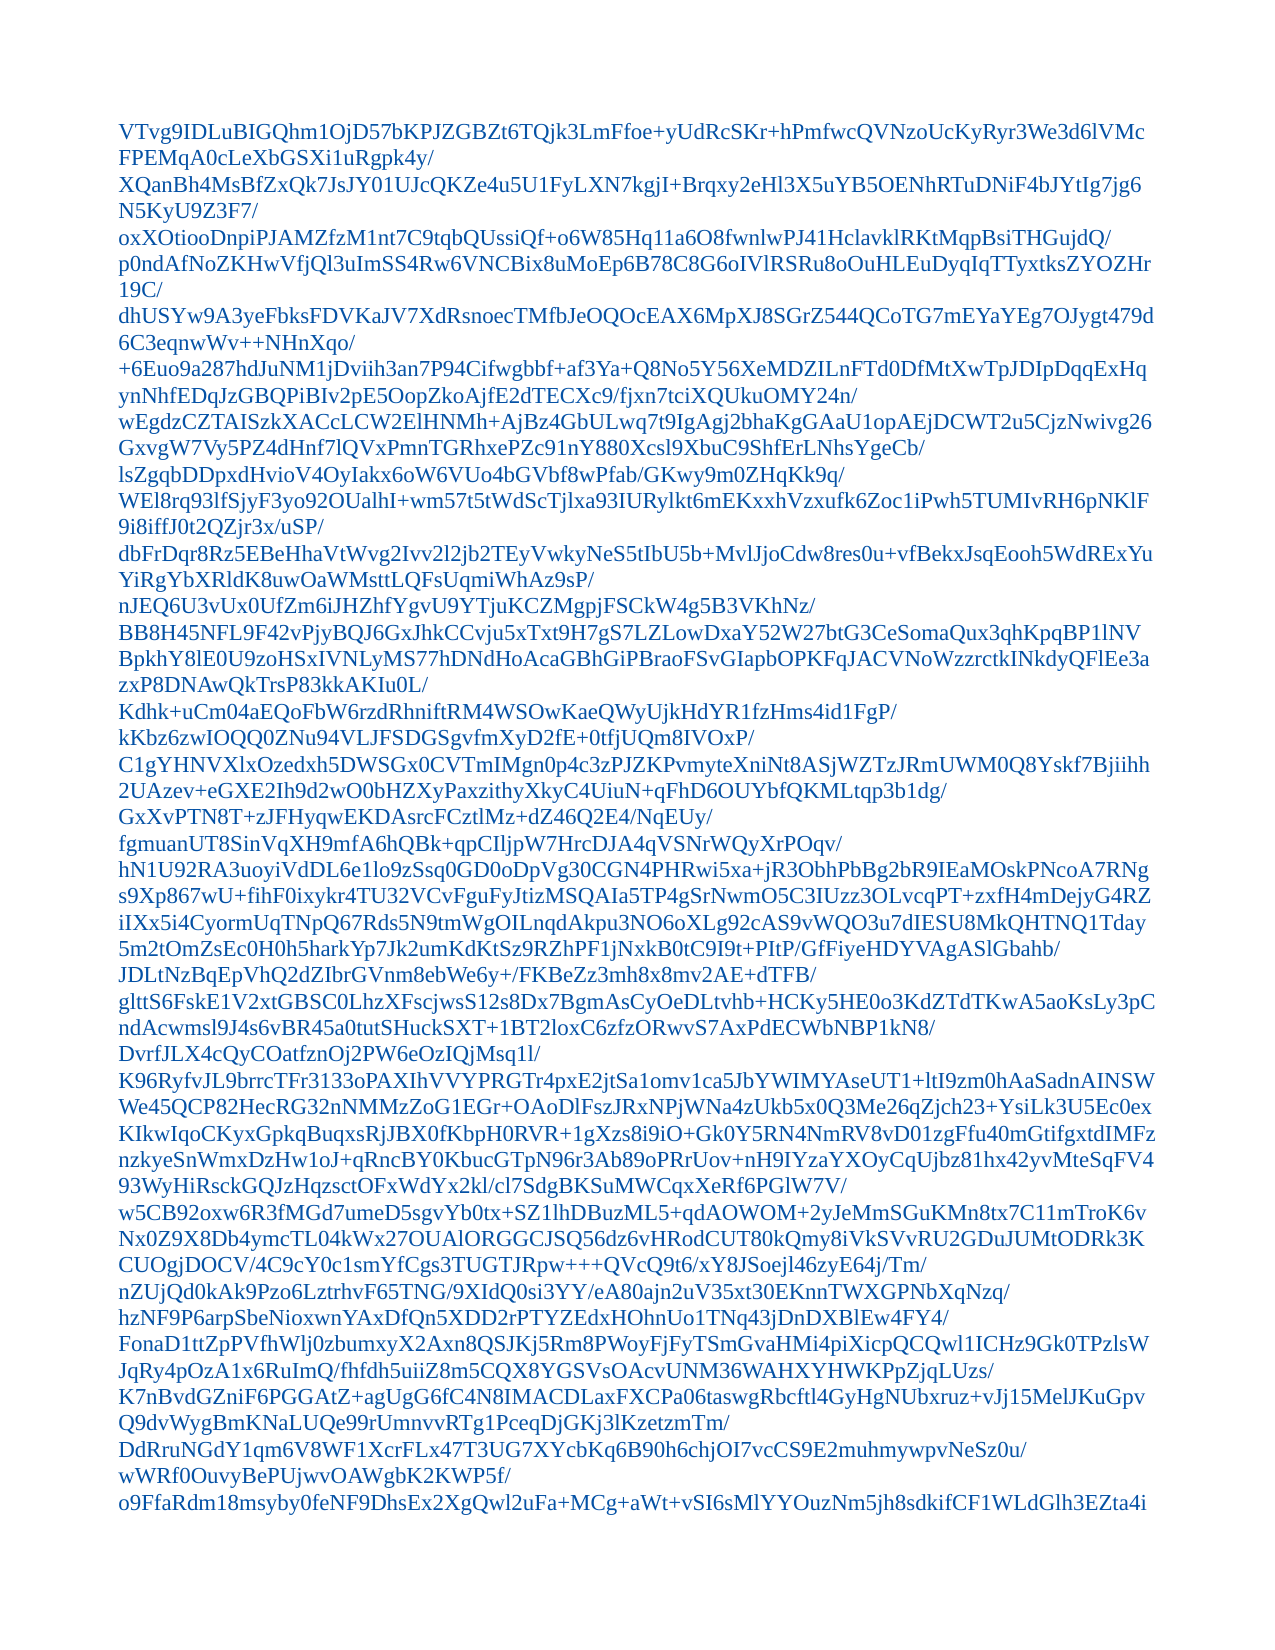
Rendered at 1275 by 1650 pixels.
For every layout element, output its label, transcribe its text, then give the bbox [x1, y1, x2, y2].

text VTvg9IDLuBIGQhm1OjD57bKPJZGBZt6TQjk3LmFfoe+yUdRcSKr+hPmfwcQVNzoUcKyRyr3We3d6lVMcFPEMqA0cLeXbGSXi1uRgpk4y/XQanBh4MsBfZxQk7JsJY01UJcQKZe4u5U1FyLXN7kgjI+Brqxy2eHl3X5uYB5OENhRTuDNiF4bJYtIg7jg6N5KyU9Z3F7/oxXOtiooDnpiPJAMZfzM1nt7C9tqbQUssiQf+o6W85Hq11a6O8fwnlwPJ41HclavklRKtMqpBsiTHGujdQ/p0ndAfNoZKHwVfjQl3uImSS4Rw6VNCBix8uMoEp6B78C8G6oIVlRSRu8oOuHLEuDyqIqTTyxtksZYOZHr19C/dhUSYw9A3yeFbksFDVKaJV7XdRsnoecTMfbJeOQOcEAX6MpXJ8SGrZ544QCoTG7mEYaYEg7OJygt479d6C3eqnwWv++NHnXqo/+6Euo9a287hdJuNM1jDviih3an7P94Cifwgbbf+af3Ya+Q8No5Y56XeMDZILnFTd0DfMtXwTpJDIpDqqExHqynNhfEDqJzGBQPiBIv2pE5OopZkoAjfE2dTECXc9/fjxn7tciXQUkuOMY24n/wEgdzCZTAISzkXACcLCW2ElHNMh+AjBz4GbULwq7t9IgAgj2bhaKgGAaU1opAEjDCWT2u5CjzNwivg26GxvgW7Vy5PZ4dHnf7lQVxPmnTGRhxePZc91nY880Xcsl9XbuC9ShfErLNhsYgeCb/lsZgqbDDpxdHvioV4OyIakx6oW6VUo4bGVbf8wPfab/GKwy9m0ZHqKk9q/WEl8rq93lfSjyF3yo92OUalhI+wm57t5tWdScTjlxa93IURylkt6mEKxxhVzxufk6Zoc1iPwh5TUMIvRH6pNKlF9i8iffJ0t2QZjr3x/uSP/dbFrDqr8Rz5EBeHhaVtWvg2Ivv2l2jb2TEyVwkyNeS5tIbU5b+MvlJjoCdw8res0u+vfBekxJsqEooh5WdRExYuYiRgYbXRldK8uwOaWMsttLQFsUqmiWhAz9sP/nJEQ6U3vUx0UfZm6iJHZhfYgvU9YTjuKCZMgpjFSCkW4g5B3VKhNz/BB8H45NFL9F42vPjyBQJ6GxJhkCCvju5xTxt9H7gS7LZLowDxaY52W27btG3CeSomaQux3qhKpqBP1lNVBpkhY8lE0U9zoHSxIVNLyMS77hDNdHoAcaGBhGiPBraoFSvGIapbOPKFqJACVNoWzzrctkINkdyQFlEe3azxP8DNAwQkTrsP83kkAKIu0L/Kdhk+uCm04aEQoFbW6rzdRhniftRM4WSOwKaeQWyUjkHdYR1fzHms4id1FgP/kKbz6zwIOQQ0ZNu94VLJFSDGSgvfmXyD2fE+0tfjUQm8IVOxP/C1gYHNVXlxOzedxh5DWSGx0CVTmIMgn0p4c3zPJZKPvmyteXniNt8ASjWZTzJRmUWM0Q8Yskf7Bjiihh2UAzev+eGXE2Ih9d2wO0bHZXyPaxzithyXkyC4UiuN+qFhD6OUYbfQKMLtqp3b1dg/GxXvPTN8T+zJFHyqwEKDAsrcFCztlMz+dZ46Q2E4/NqEUy/fgmuanUT8SinVqXH9mfA6hQBk+qpCIljpW7HrcDJA4qVSNrWQyXrPOqv/hN1U92RA3uoyiVdDL6e1lo9zSsq0GD0oDpVg30CGN4PHRwi5xa+jR3ObhPbBg2bR9IEaMOskPNcoA7RNgs9Xp867wU+fihF0ixykr4TU32VCvFguFyJtizMSQAIa5TP4gSrNwmO5C3IUzz3OLvcqPT+zxfH4mDejyG4RZiIXx5i4CyormUqTNpQ67Rds5N9tmWgOILnqdAkpu3NO6oXLg92cAS9vWQO3u7dIESU8MkQHTNQ1Tday5m2tOmZsEc0H0h5harkYp7Jk2umKdKtSz9RZhPF1jNxkB0tC9I9t+PItP/GfFiyeHDYVAgASlGbahb/JDLtNzBqEpVhQ2dZIbrGVnm8ebWe6y+/FKBeZz3mh8x8mv2AE+dTFB/glttS6FskE1V2xtGBSC0LhzXFscjwsS12s8Dx7BgmAsCyOeDLtvhb+HCKy5HE0o3KdZTdTKwA5aoKsLy3pCndAcwmsl9J4s6vBR45a0tutSHuckSXT+1BT2loxC6zfzORwvS7AxPdECWbNBP1kN8/DvrfJLX4cQyCOatfznOj2PW6eOzIQjMsq1l/K96RyfvJL9brrcTFr3133oPAXIhVVYPRGTr4pxE2jtSa1omv1ca5JbYWIMYAseUT1+ltI9zm0hAaSadnAINSWWe45QCP82HecRG32nNMMzZoG1EGr+OAoDlFszJRxNPjWNa4zUkb5x0Q3Me26qZjch23+YsiLk3U5Ec0exKIkwIqoCKyxGpkqBuqxsRjJBX0fKbpH0RVR+1gXzs8i9iO+Gk0Y5RN4NmRV8vD01zgFfu40mGtifgxtdIMFznzkyeSnWmxDzHw1oJ+qRncBY0KbucGTpN96r3Ab89oPRrUov+nH9IYzaYXOyCqUjbz81hx42yvMteSqFV493WyHiRsckGQJzHqzsctOFxWdYx2kl/cl7SdgBKSuMWCqxXeRf6PGlW7V/w5CB92oxw6R3fMGd7umeD5sgvYb0tx+SZ1lhDBuzML5+qdAOWOM+2yJeMmSGuKMn8tx7C11mTroK6vNx0Z9X8Db4ymcTL04kWx27OUAlORGGCJSQ56dz6vHRodCUT80kQmy8iVkSVvRU2GDuJUMtODRk3KCUOgjDOCV/4C9cY0c1smYfCgs3TUGTJRpw+++QVcQ9t6/xY8JSoejl46zyE64j/Tm/nZUjQd0kAk9Pzo6LztrhvF65TNG/9XIdQ0si3YY/eA80ajn2uV35xt30EKnnTWXGPNbXqNzq/hzNF9P6arpSbeNioxwnYAxDfQn5XDD2rPTYZEdxHOhnUo1TNq43jDnDXBlEw4FY4/FonaD1ttZpPVfhWlj0zbumxyX2Axn8QSJKj5Rm8PWoyFjFyTSmGvaHMi4piXicpQCQwl1ICHz9Gk0TPzlsWJqRy4pOzA1x6RuImQ/fhfdh5uiiZ8m5CQX8YGSVsOAcvUNM36WAHXYHWKPpZjqLUzs/K7nBvdGZniF6PGGAtZ+agUgG6fC4N8IMACDLaxFXCPa06taswgRbcftl4GyHgNUbxruz+vJj15MelJKuGpvQ9dvWygBmKNaLUQe99rUmnvvRTg1PceqDjGKj3lKzetzmTm/DdRruNGdY1qm6V8WF1XcrFLx47T3UG7XYcbKq6B90h6chjOI7vcCS9E2muhmywpvNeSz0u/wWRf0OuvyBePUjwvOAWgbK2KWP5f/o9FfaRdm18msyby0feNF9DhsEx2XgQwl2uFa+MCg+aWt+vSI6sMlYYOuzNm5jh8sdkifCF1WLdGlh3EZta4i [118, 118, 1157, 1515]
